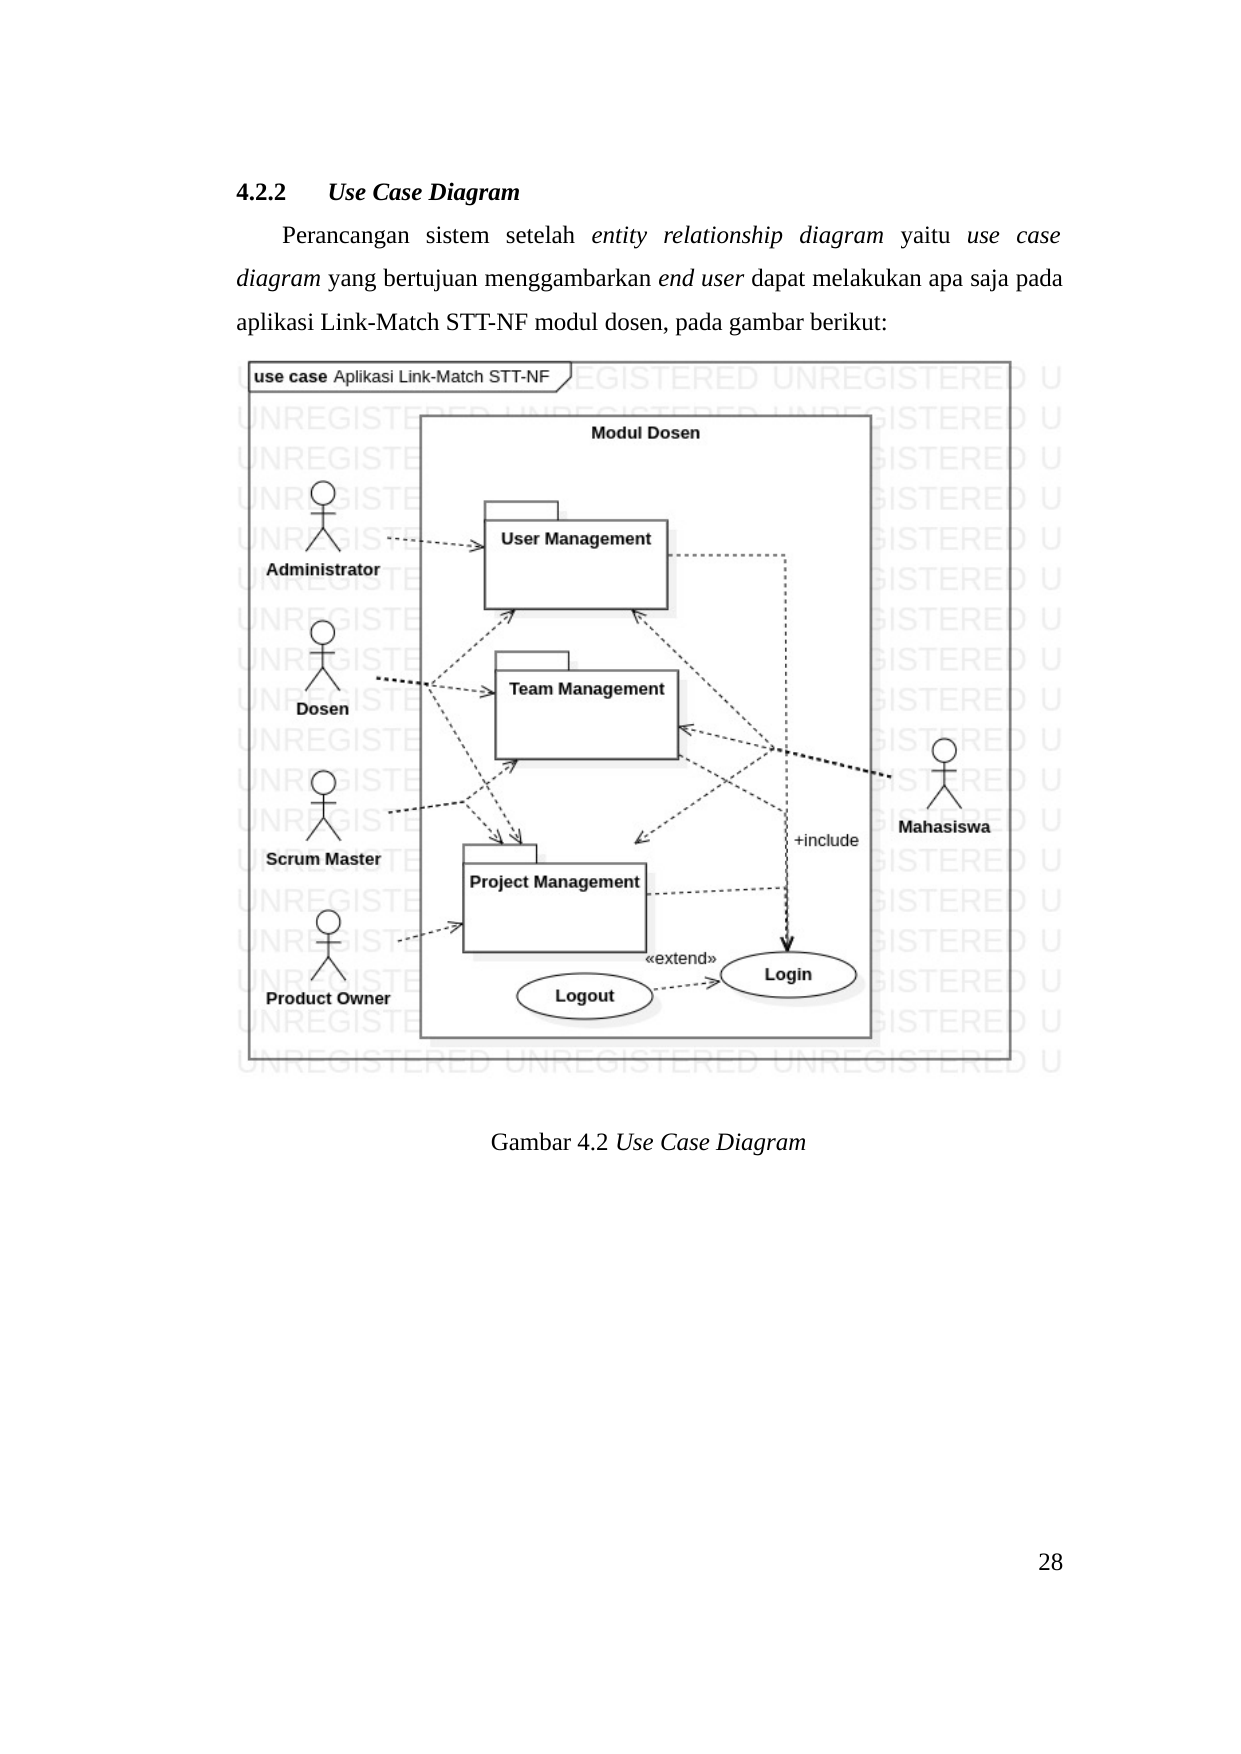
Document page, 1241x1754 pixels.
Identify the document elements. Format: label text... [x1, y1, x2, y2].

text Gambar 4.2 Use Case Diagram [236, 1127, 1063, 1155]
subtitle 4.2.2 Use Case Diagram [236, 177, 1063, 206]
text Perancangan sistem setelah entity relationship diagram yaitu use case diagram yang bertujuan menggambarkan end user dapat melakukan apa saja pada aplikasi Link-Match STT-NF modul dosen, pada gambar berikut: [236, 220, 1063, 335]
picture [236, 349, 1063, 1113]
